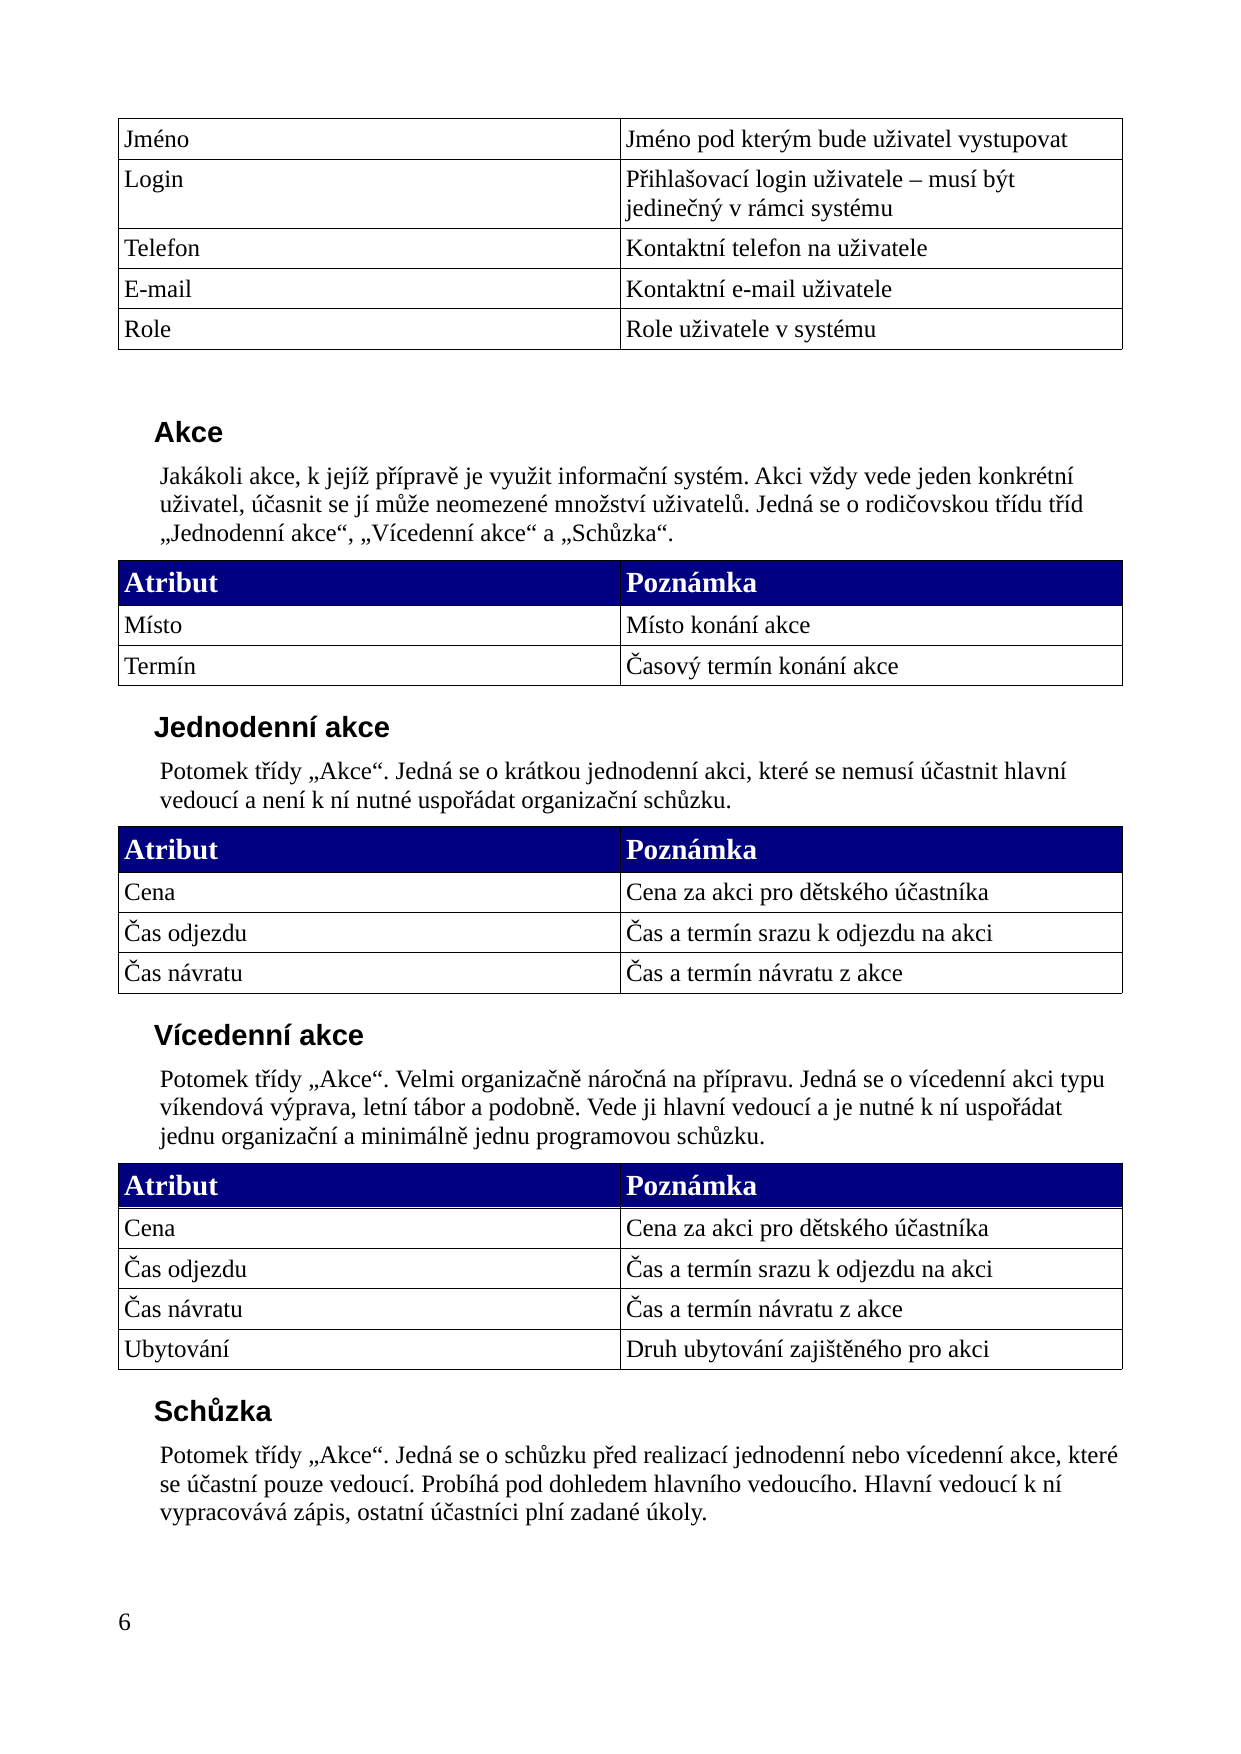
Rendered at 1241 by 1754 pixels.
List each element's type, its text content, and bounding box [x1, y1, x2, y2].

subtitle Akce [153, 415, 1122, 448]
subtitle Vícedenní akce [153, 1018, 1122, 1051]
table_cell Role [119, 309, 620, 348]
text Potomek třídy „Akce“. Velmi organizačně náročná na přípravu. Jedná se o vícedenní akci typu víkendová výprava, letní tábor a podobně. Vede ji hlavní vedoucí a je nutné k ní uspořádat jednu organizační a minimálně jednu programovou schůzku. [159, 1064, 1122, 1150]
table_cell Čas návratu [119, 953, 620, 992]
table_cell Telefon [119, 229, 620, 268]
table_cell Čas návratu [119, 1289, 620, 1328]
table_cell Ubytování [119, 1330, 620, 1369]
table_cell Kontaktní e-mail uživatele [621, 269, 1122, 308]
table_cell Čas a termín srazu k odjezdu na akci [621, 1249, 1122, 1288]
table_cell Role uživatele v systému [621, 309, 1122, 348]
table_cell Druh ubytování zajištěného pro akci [621, 1330, 1122, 1369]
table_cell Čas a termín srazu k odjezdu na akci [621, 913, 1122, 952]
table_cell Cena za akci pro dětského účastníka [621, 1209, 1122, 1248]
table_cell Login [119, 160, 620, 227]
table_header Atribut [119, 561, 620, 605]
table_cell Přihlašovací login uživatele – musí být jedinečný v rámci systému [621, 160, 1122, 227]
table_header Poznámka [621, 1164, 1122, 1207]
subtitle Jednodenní akce [153, 710, 1122, 744]
table_cell Kontaktní telefon na uživatele [621, 229, 1122, 268]
table_cell Jméno pod kterým bude uživatel vystupovat [621, 119, 1122, 158]
table_cell Jméno [119, 119, 620, 158]
table_cell Čas odjezdu [119, 913, 620, 952]
table_header Poznámka [621, 827, 1122, 872]
table_cell Cena za akci pro dětského účastníka [621, 873, 1122, 912]
table_header Atribut [119, 827, 620, 872]
table_cell Cena [119, 1209, 620, 1248]
table_cell Cena [119, 873, 620, 912]
table_cell Místo [119, 606, 620, 645]
table_cell Čas a termín návratu z akce [621, 953, 1122, 992]
table_cell E-mail [119, 269, 620, 308]
subtitle Schůzka [153, 1394, 1122, 1427]
table_cell Čas odjezdu [119, 1249, 620, 1288]
text Jakákoli akce, k jejíž přípravě je využit informační systém. Akci vždy vede jeden konkrétní uživatel, účasnit se jí může neomezené množství uživatelů. Jedná se o rodičovskou třídu tříd „Jednodenní akce“, „Vícedenní akce“ a „Schůzka“. [159, 461, 1122, 547]
table_cell Časový termín konání akce [621, 646, 1122, 685]
table_cell Místo konání akce [621, 606, 1122, 645]
table_cell Termín [119, 646, 620, 685]
table_cell Čas a termín návratu z akce [621, 1289, 1122, 1328]
text Potomek třídy „Akce“. Jedná se o krátkou jednodenní akci, které se nemusí účastnit hlavní vedoucí a není k ní nutné uspořádat organizační schůzku. [159, 756, 1122, 814]
table_header Atribut [119, 1164, 620, 1207]
table_header Poznámka [621, 561, 1122, 605]
text Potomek třídy „Akce“. Jedná se o schůzku před realizací jednodenní nebo vícedenní akce, které se účastní pouze vedoucí. Probíhá pod dohledem hlavního vedoucího. Hlavní vedoucí k ní vypracovává zápis, ostatní účastníci plní zadané úkoly. [159, 1440, 1122, 1526]
